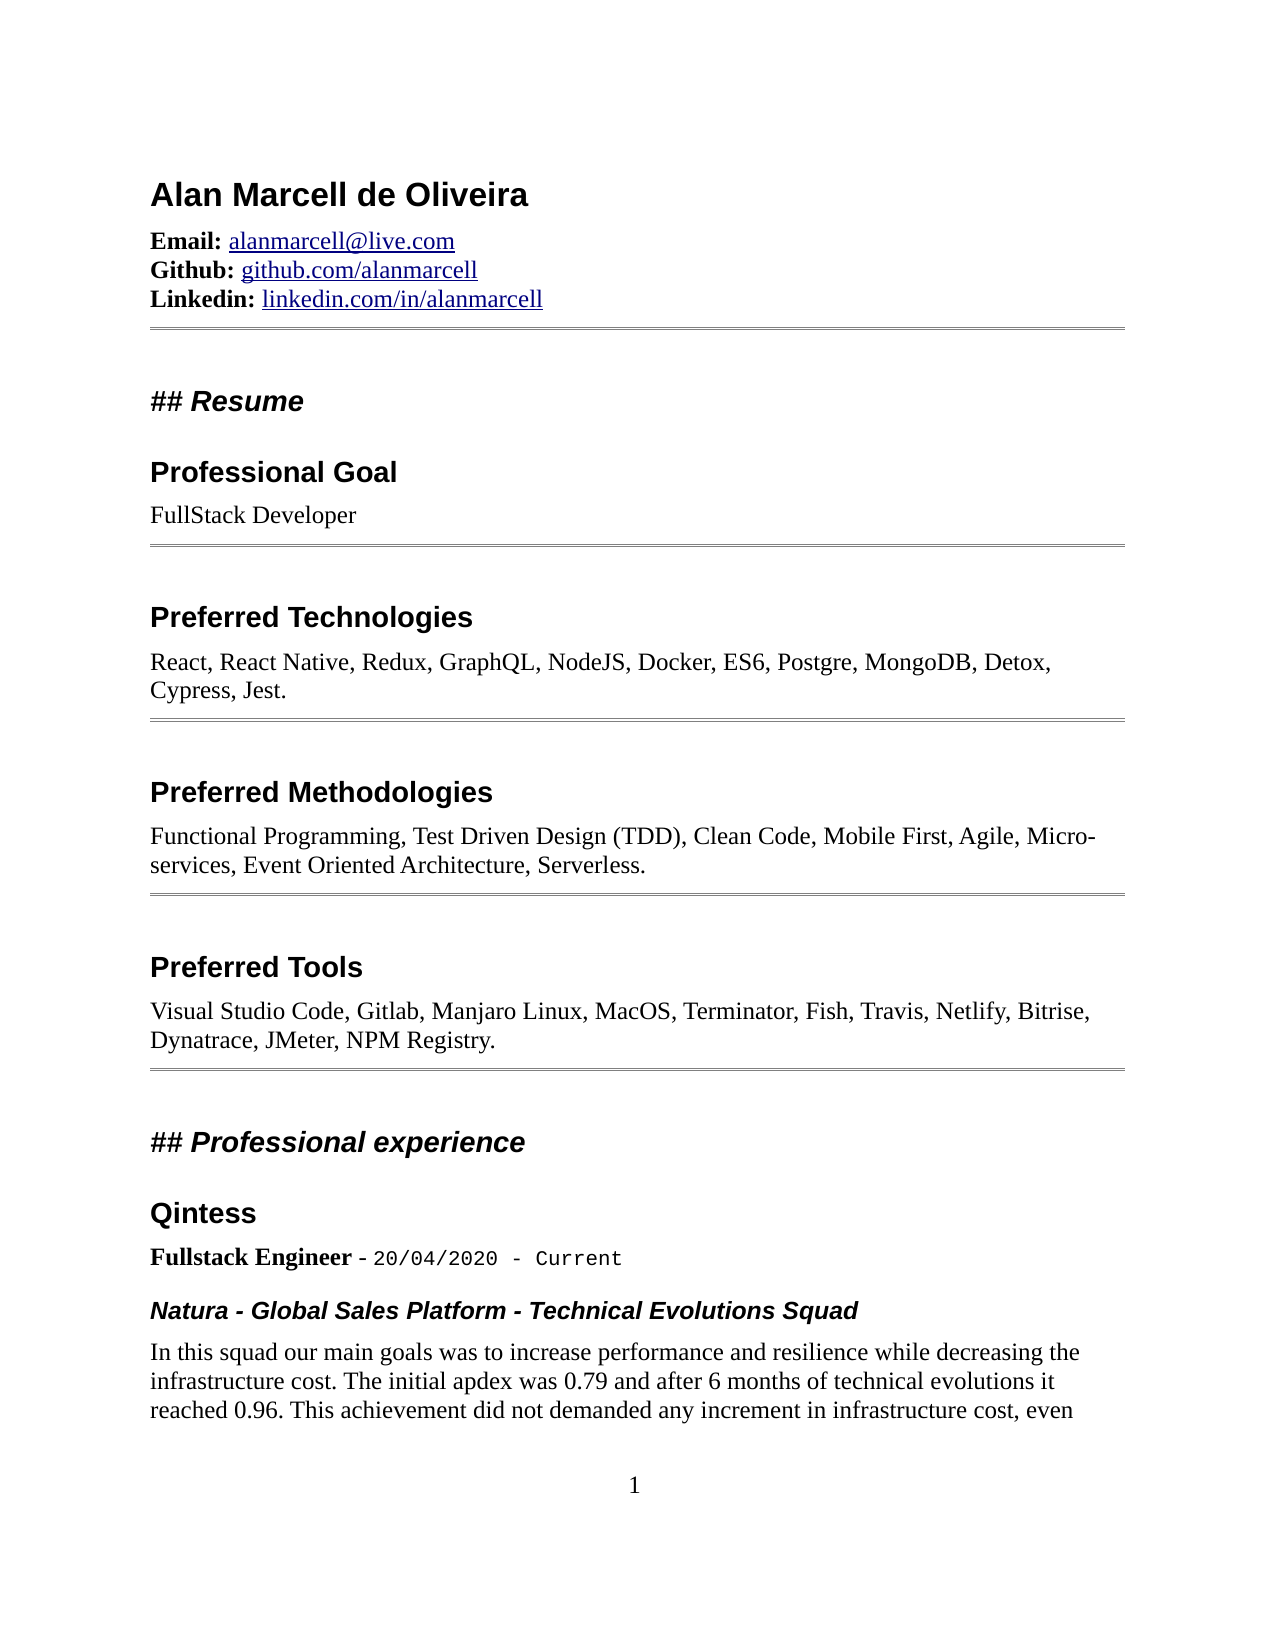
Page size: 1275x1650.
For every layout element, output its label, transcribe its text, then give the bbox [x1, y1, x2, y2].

subtitle Alan Marcell de Oliveira [150, 175, 1125, 214]
text Fullstack Engineer - 20/04/2020 - Current [150, 1242, 1125, 1271]
text In this squad our main goals was to increase performance and resilience while decreasing the infrastructure cost. The initial apdex was 0.79 and after 6 months of technical evolutions it reached 0.96. This achievement did not demanded any increment in infrastructure cost, even [150, 1337, 1125, 1423]
subtitle Preferred Technologies [150, 601, 1125, 634]
text Functional Programming, Test Driven Design (TDD), Clean Code, Mobile First, Agile, Micro-services, Event Oriented Architecture, Serverless. [150, 821, 1125, 879]
text FullStack Developer [150, 501, 1125, 529]
subtitle ## Resume [150, 383, 1125, 417]
subtitle Natura - Global Sales Platform - Technical Evolutions Squad [150, 1296, 1125, 1325]
text React, React Native, Redux, GraphQL, NodeJS, Docker, ES6, Postgre, MongoDB, Detox, Cypress, Jest. [150, 647, 1125, 704]
text Visual Studio Code, Gitlab, Manjaro Linux, MacOS, Terminator, Fish, Travis, Netlify, Bitrise, Dynatrace, JMeter, NPM Registry. [150, 996, 1125, 1053]
text Email: alanmarcell@live.com Github: github.com/alanmarcell Linkedin: linkedin.com/in/alanmarcell [150, 226, 1125, 312]
subtitle Preferred Methodologies [150, 775, 1125, 809]
subtitle Professional Goal [150, 454, 1125, 488]
subtitle Qintess [150, 1196, 1125, 1229]
subtitle ## Professional experience [150, 1124, 1125, 1158]
subtitle Preferred Tools [150, 950, 1125, 983]
